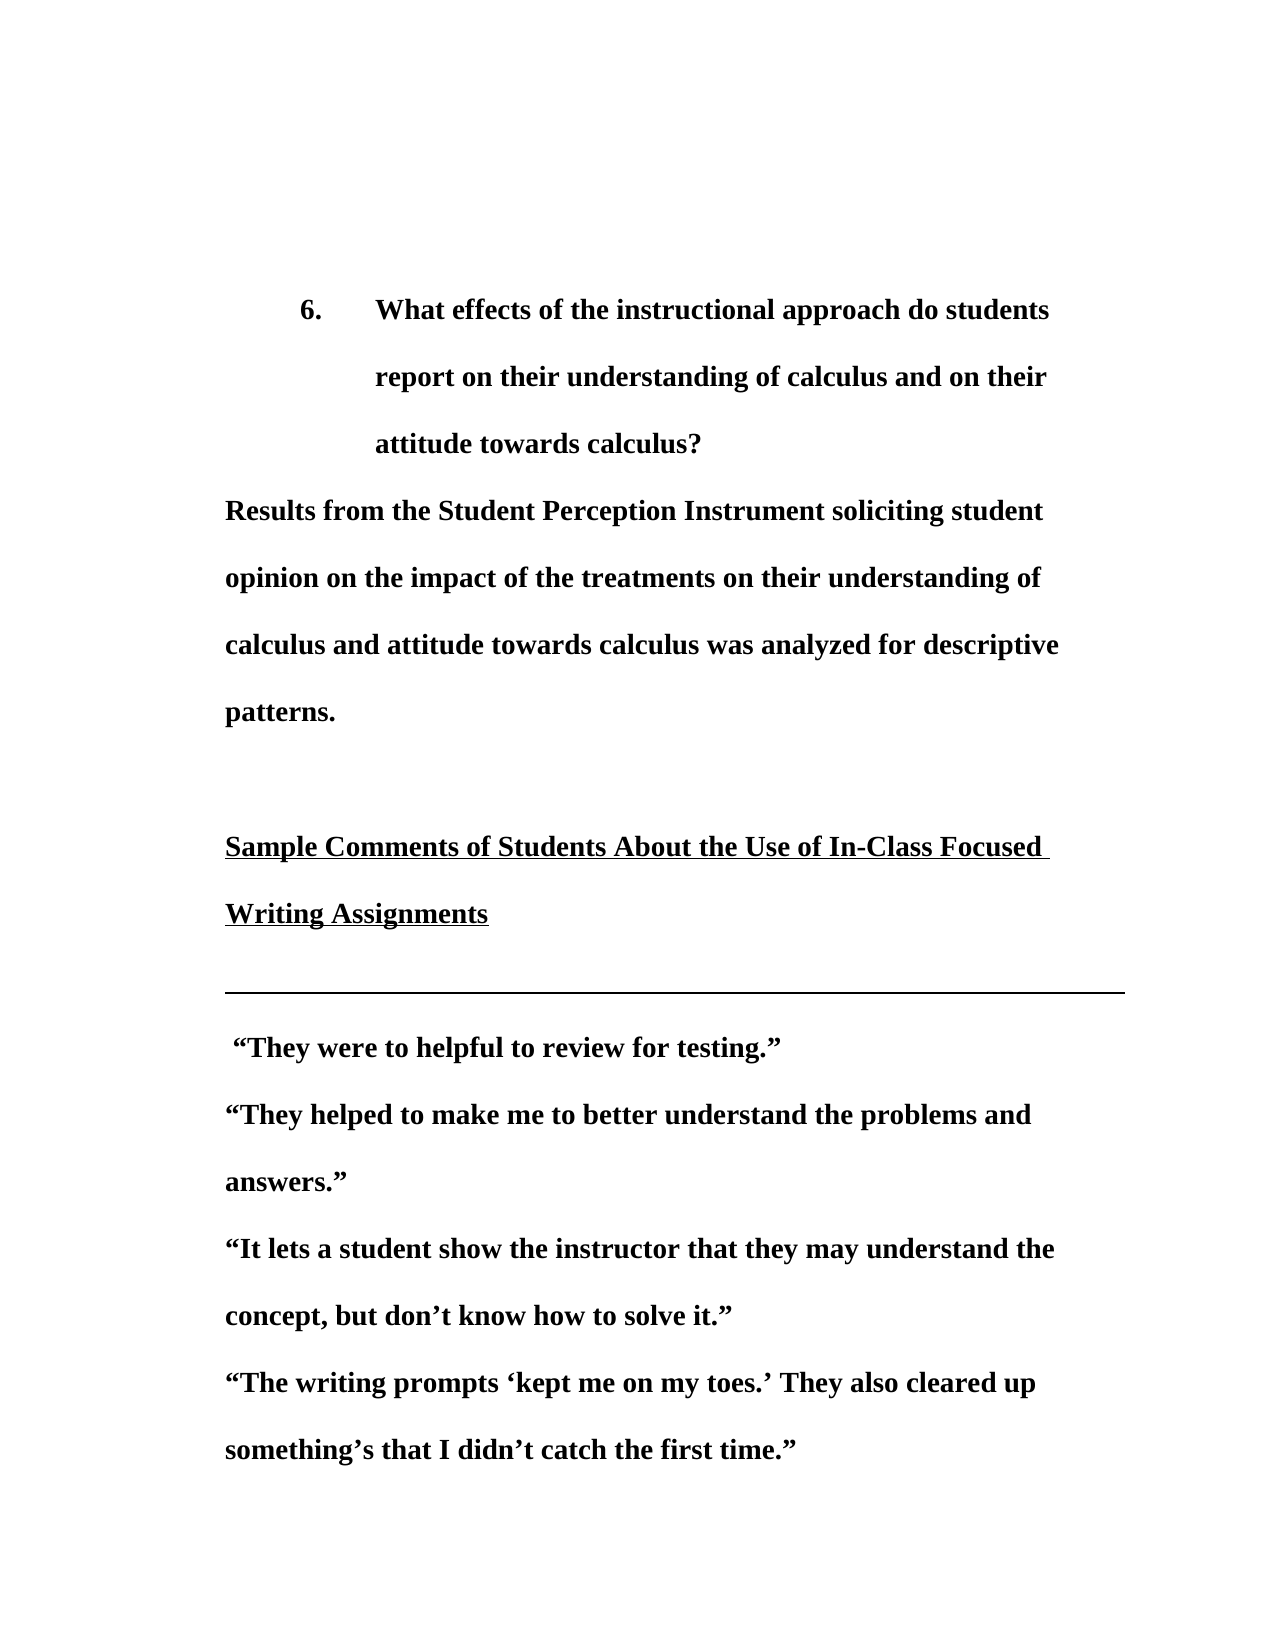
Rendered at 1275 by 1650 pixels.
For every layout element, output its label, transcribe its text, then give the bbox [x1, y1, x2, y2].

text “It lets a student show the instructor that they may understand the concept, but don’t know how to solve it.” [225, 1231, 1125, 1332]
text “They were to helpful to review for testing.” [225, 1030, 1125, 1063]
text Results from the Student Perception Instrument soliciting student opinion on the impact of the treatments on their understanding of calculus and attitude towards calculus was analyzed for descriptive patterns. [225, 493, 1125, 728]
text Sample Comments of Students About the Use of In-Class Focused Writing Assignments [225, 829, 1125, 929]
list What effects of the instructional approach do students report on their understanding of calculus and on their attitude towards calculus? [300, 292, 1125, 460]
text “The writing prompts ‘kept me on my toes.’ They also cleared up something’s that I didn’t catch the first time.” [225, 1365, 1125, 1466]
text “They helped to make me to better understand the problems and answers.” [225, 1097, 1125, 1198]
